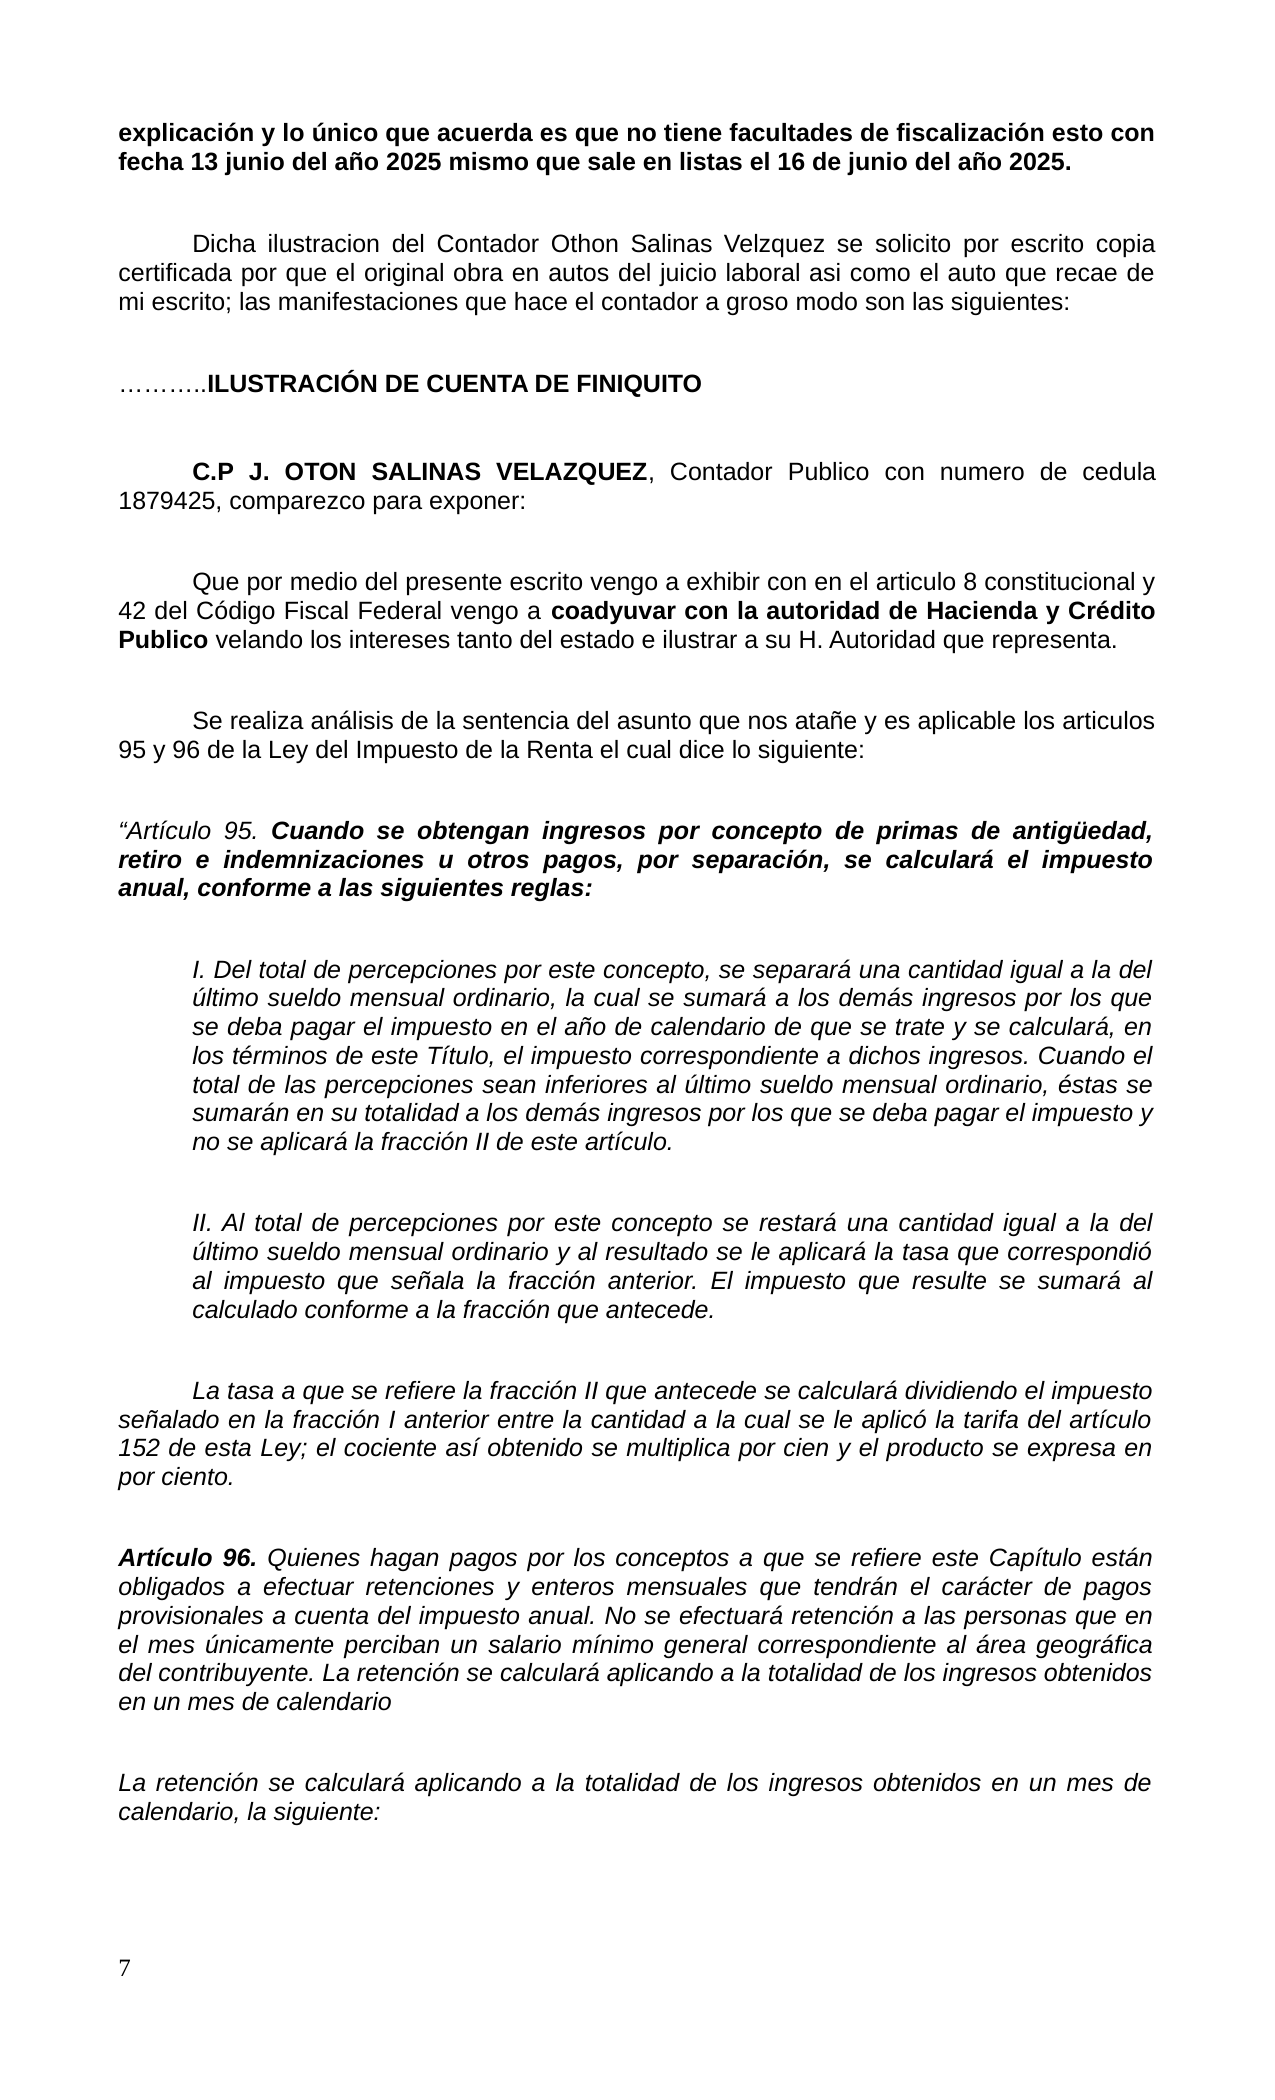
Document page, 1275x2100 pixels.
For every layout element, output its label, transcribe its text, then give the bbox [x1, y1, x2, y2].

text La tasa a que se refiere la fracción II que antecede se calculará dividiendo el impuesto señalado en la fracción I anterior entre la cantidad a la cual se le aplicó la tarifa del artículo 152 de esta Ley; el cociente así obtenido se multiplica por cien y el producto se expresa en por ciento. [118, 1376, 1157, 1491]
text C.P J. OTON SALINAS VELAZQUEZ, Contador Publico con numero de cedula 1879425, comparezco para exponer: [118, 457, 1157, 515]
text Que por medio del presente escrito vengo a exhibir con en el articulo 8 constitucional y 42 del Código Fiscal Federal vengo a coadyuvar con la autoridad de Hacienda y Crédito Publico velando los intereses tanto del estado e ilustrar a su H. Autoridad que representa. [118, 567, 1157, 653]
text Dicha ilustracion del Contador Othon Salinas Velzquez se solicito por escrito copia certificada por que el original obra en autos del juicio laboral asi como el auto que recae de mi escrito; las manifestaciones que hace el contador a groso modo son las siguientes: [118, 229, 1157, 316]
text Se realiza análisis de la sentencia del asunto que nos atañe y es aplicable los articulos 95 y 96 de la Ley del Impuesto de la Renta el cual dice lo siguiente: [118, 706, 1157, 763]
text La retención se calculará aplicando a la totalidad de los ingresos obtenidos en un mes de calendario, la siguiente: [118, 1768, 1157, 1826]
text ………..ILUSTRACIÓN DE CUENTA DE FINIQUITO [118, 369, 1157, 398]
text Artículo 96. Quienes hagan pagos por los conceptos a que se refiere este Capítulo están obligados a efectuar retenciones y enteros mensuales que tendrán el carácter de pagos provisionales a cuenta del impuesto anual. No se efectuará retención a las personas que en el mes únicamente perciban un salario mínimo general correspondiente al área geográfica del contribuyente. La retención se calculará aplicando a la totalidad de los ingresos obtenidos en un mes de calendario [118, 1543, 1157, 1716]
text “Artículo 95. Cuando se obtengan ingresos por concepto de primas de antigüedad, retiro e indemnizaciones u otros pagos, por separación, se calculará el impuesto anual, conforme a las siguientes reglas: [118, 816, 1157, 902]
text explicación y lo único que acuerda es que no tiene facultades de fiscalización esto con fecha 13 junio del año 2025 mismo que sale en listas el 16 de junio del año 2025. [118, 118, 1157, 176]
text II. Al total de percepciones por este concepto se restará una cantidad igual a la del último sueldo mensual ordinario y al resultado se le aplicará la tasa que correspondió al impuesto que señala la fracción anterior. El impuesto que resulte se sumará al calculado conforme a la fracción que antecede. [192, 1208, 1157, 1323]
text I. Del total de percepciones por este concepto, se separará una cantidad igual a la del último sueldo mensual ordinario, la cual se sumará a los demás ingresos por los que se deba pagar el impuesto en el año de calendario de que se trate y se calculará, en los términos de este Título, el impuesto correspondiente a dichos ingresos. Cuando el total de las percepciones sean inferiores al último sueldo mensual ordinario, éstas se sumarán en su totalidad a los demás ingresos por los que se deba pagar el impuesto y no se aplicará la fracción II de este artículo. [192, 955, 1157, 1156]
